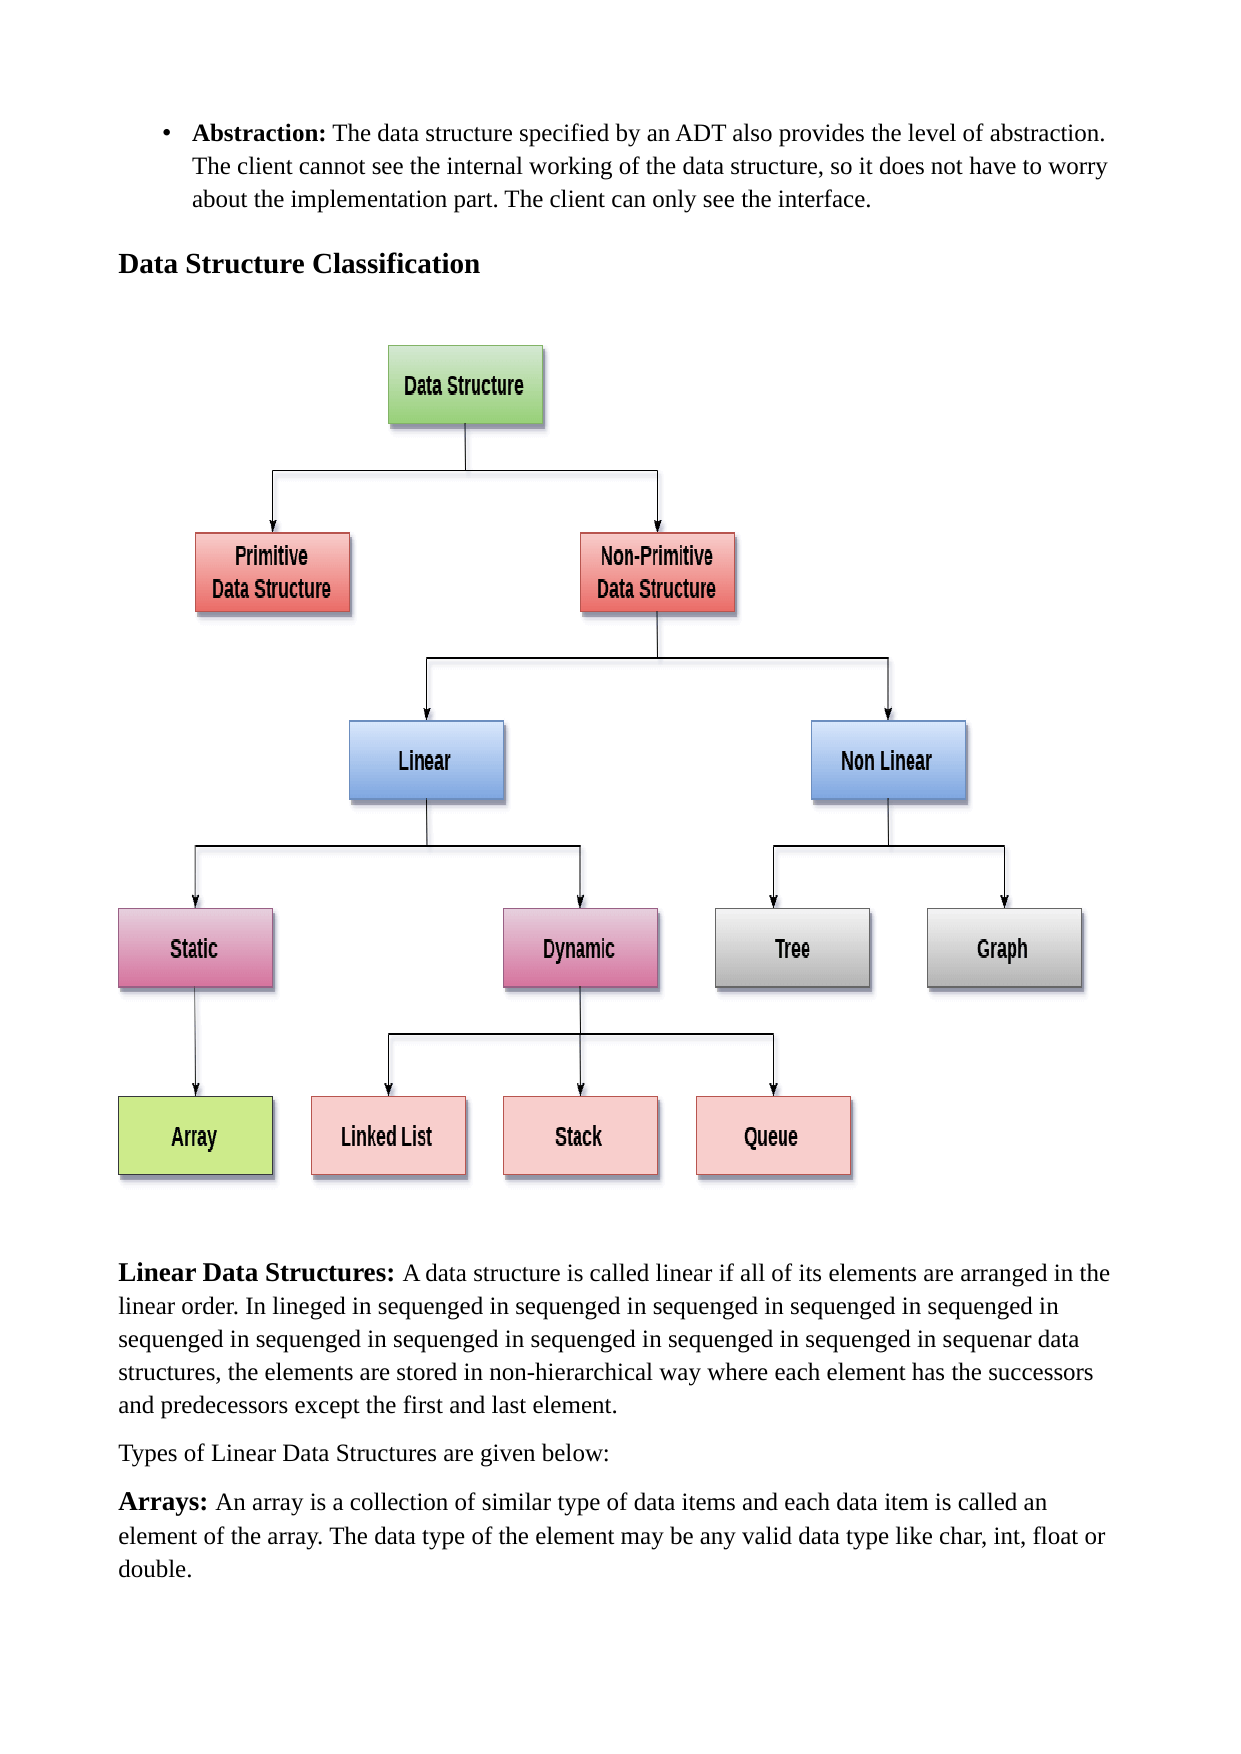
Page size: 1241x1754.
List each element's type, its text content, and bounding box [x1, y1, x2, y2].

text Linear Data Structures: A data structure is called linear if all of its elements are arranged in the linear order. In lineged in sequenged in sequenged in sequenged in sequenged in sequenged in sequenged in sequenged in sequenged in sequenged in sequenged in sequenged in sequenar data structures, the elements are stored in non-hierarchical way where each element has the successors and predecessors except the first and last element. [118, 1256, 1122, 1419]
subtitle Data Structure Classification [118, 246, 1122, 280]
text Types of Linear Data Structures are given below: [118, 1438, 1122, 1467]
picture [118, 345, 1089, 1190]
list Abstraction: The data structure specified by an ADT also provides the level of abstraction. The client cannot see the internal working of the data structure, so it does not have to worry about the implementation part. The client can only see the interface. [162, 118, 1122, 213]
text Arrays: An array is a collection of similar type of data items and each data item is called an element of the array. The data type of the element may be any valid data type like char, int, float or double. [118, 1485, 1122, 1583]
